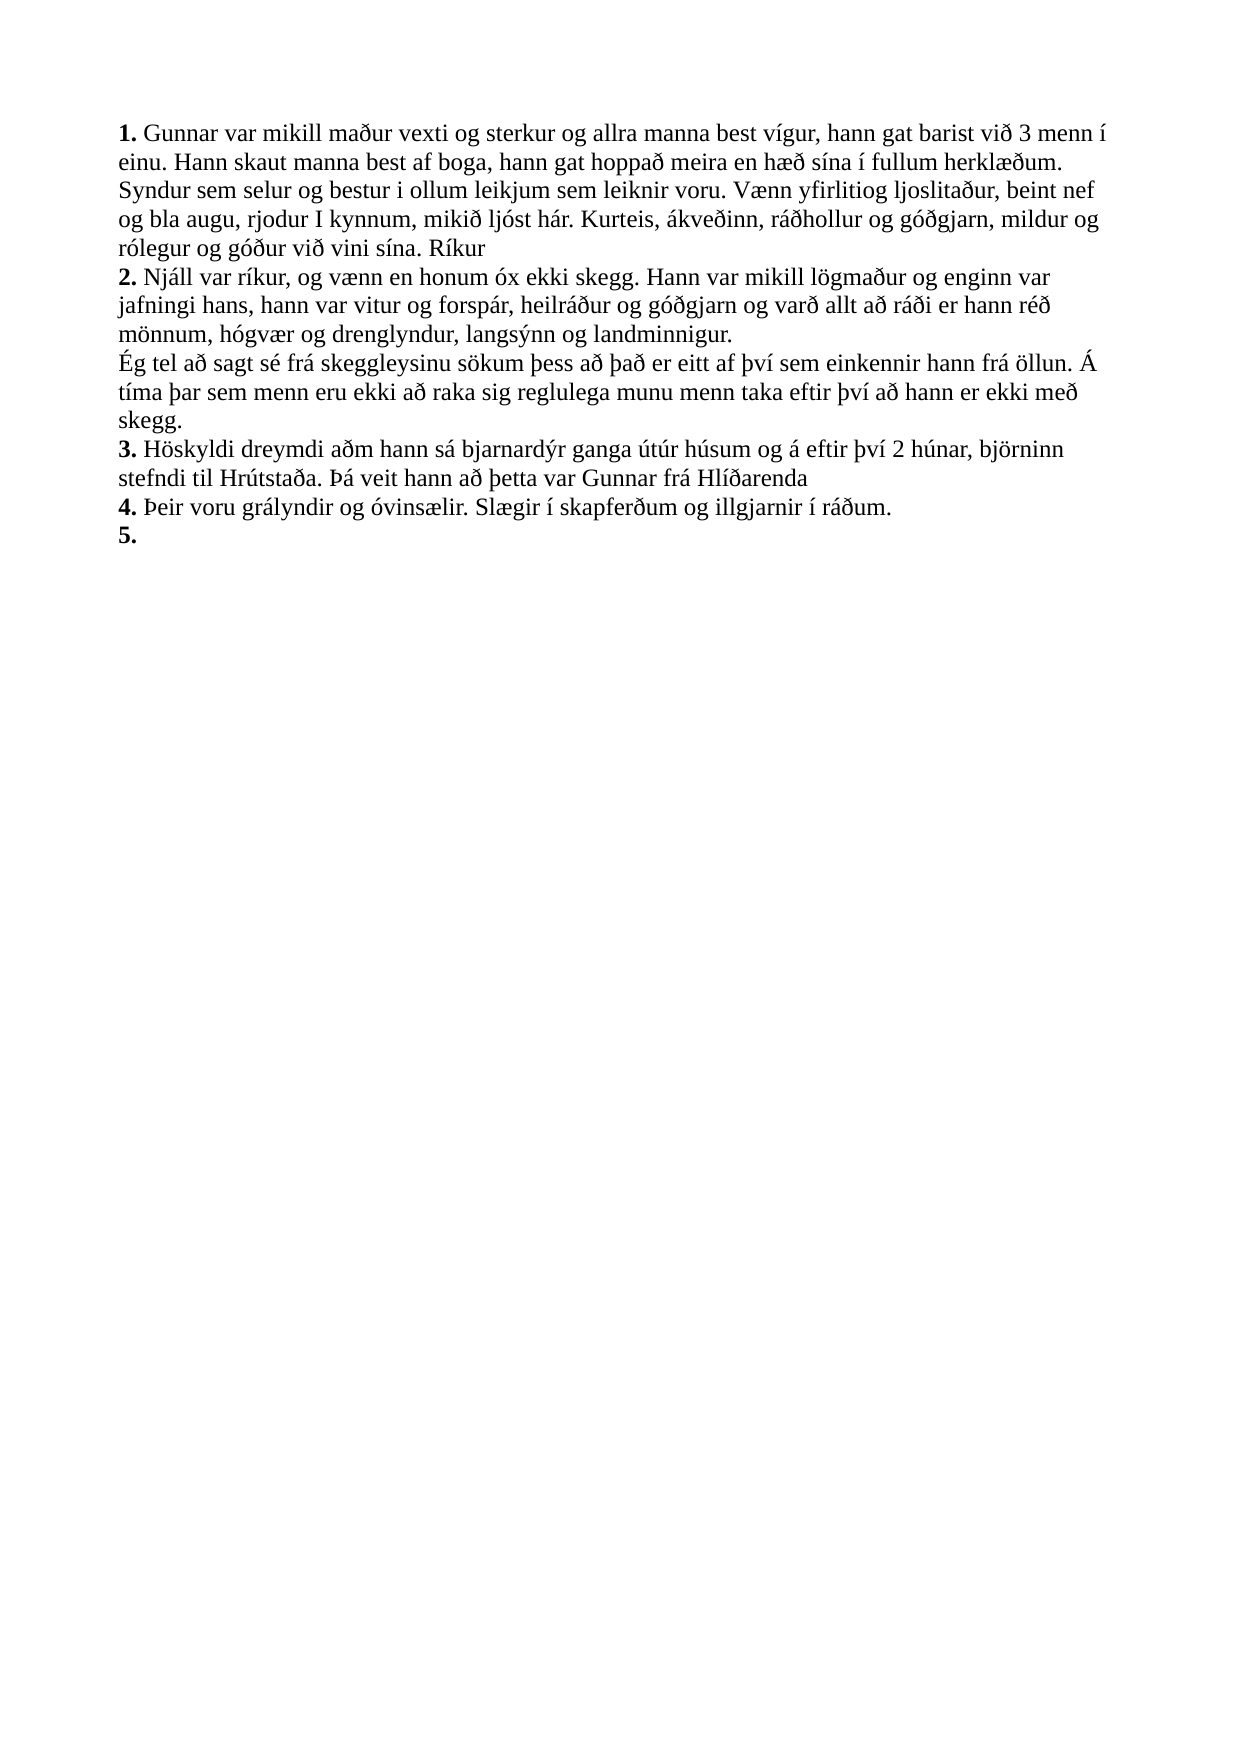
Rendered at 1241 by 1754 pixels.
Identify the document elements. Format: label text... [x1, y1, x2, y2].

text 3. Höskyldi dreymdi aðm hann sá bjarnardýr ganga útúr húsum og á eftir því 2 húnar, björninn stefndi til Hrútstaða. Þá veit hann að þetta var Gunnar frá Hlíðarenda [118, 434, 1122, 492]
text 4. Þeir voru grályndir og óvinsælir. Slægir í skapferðum og illgjarnir í ráðum. [118, 492, 1122, 521]
text 5. [118, 521, 1122, 549]
text 2. Njáll var ríkur, og vænn en honum óx ekki skegg. Hann var mikill lögmaður og enginn var jafningi hans, hann var vitur og forspár, heilráður og góðgjarn og varð allt að ráði er hann réð mönnum, hógvær og drenglyndur, langsýnn og landminnigur. [118, 262, 1122, 348]
text Ég tel að sagt sé frá skeggleysinu sökum þess að það er eitt af því sem einkennir hann frá öllun. Á tíma þar sem menn eru ekki að raka sig reglulega munu menn taka eftir því að hann er ekki með skegg. [118, 348, 1122, 434]
text 1. Gunnar var mikill maður vexti og sterkur og allra manna best vígur, hann gat barist við 3 menn í einu. Hann skaut manna best af boga, hann gat hoppað meira en hæð sína í fullum herklæðum. Syndur sem selur og bestur i ollum leikjum sem leiknir voru. Vænn yfirlitiog ljoslitaður, beint nef og bla augu, rjodur I kynnum, mikið ljóst hár. Kurteis, ákveðinn, ráðhollur og góðgjarn, mildur og rólegur og góður við vini sína. Ríkur [118, 118, 1122, 262]
